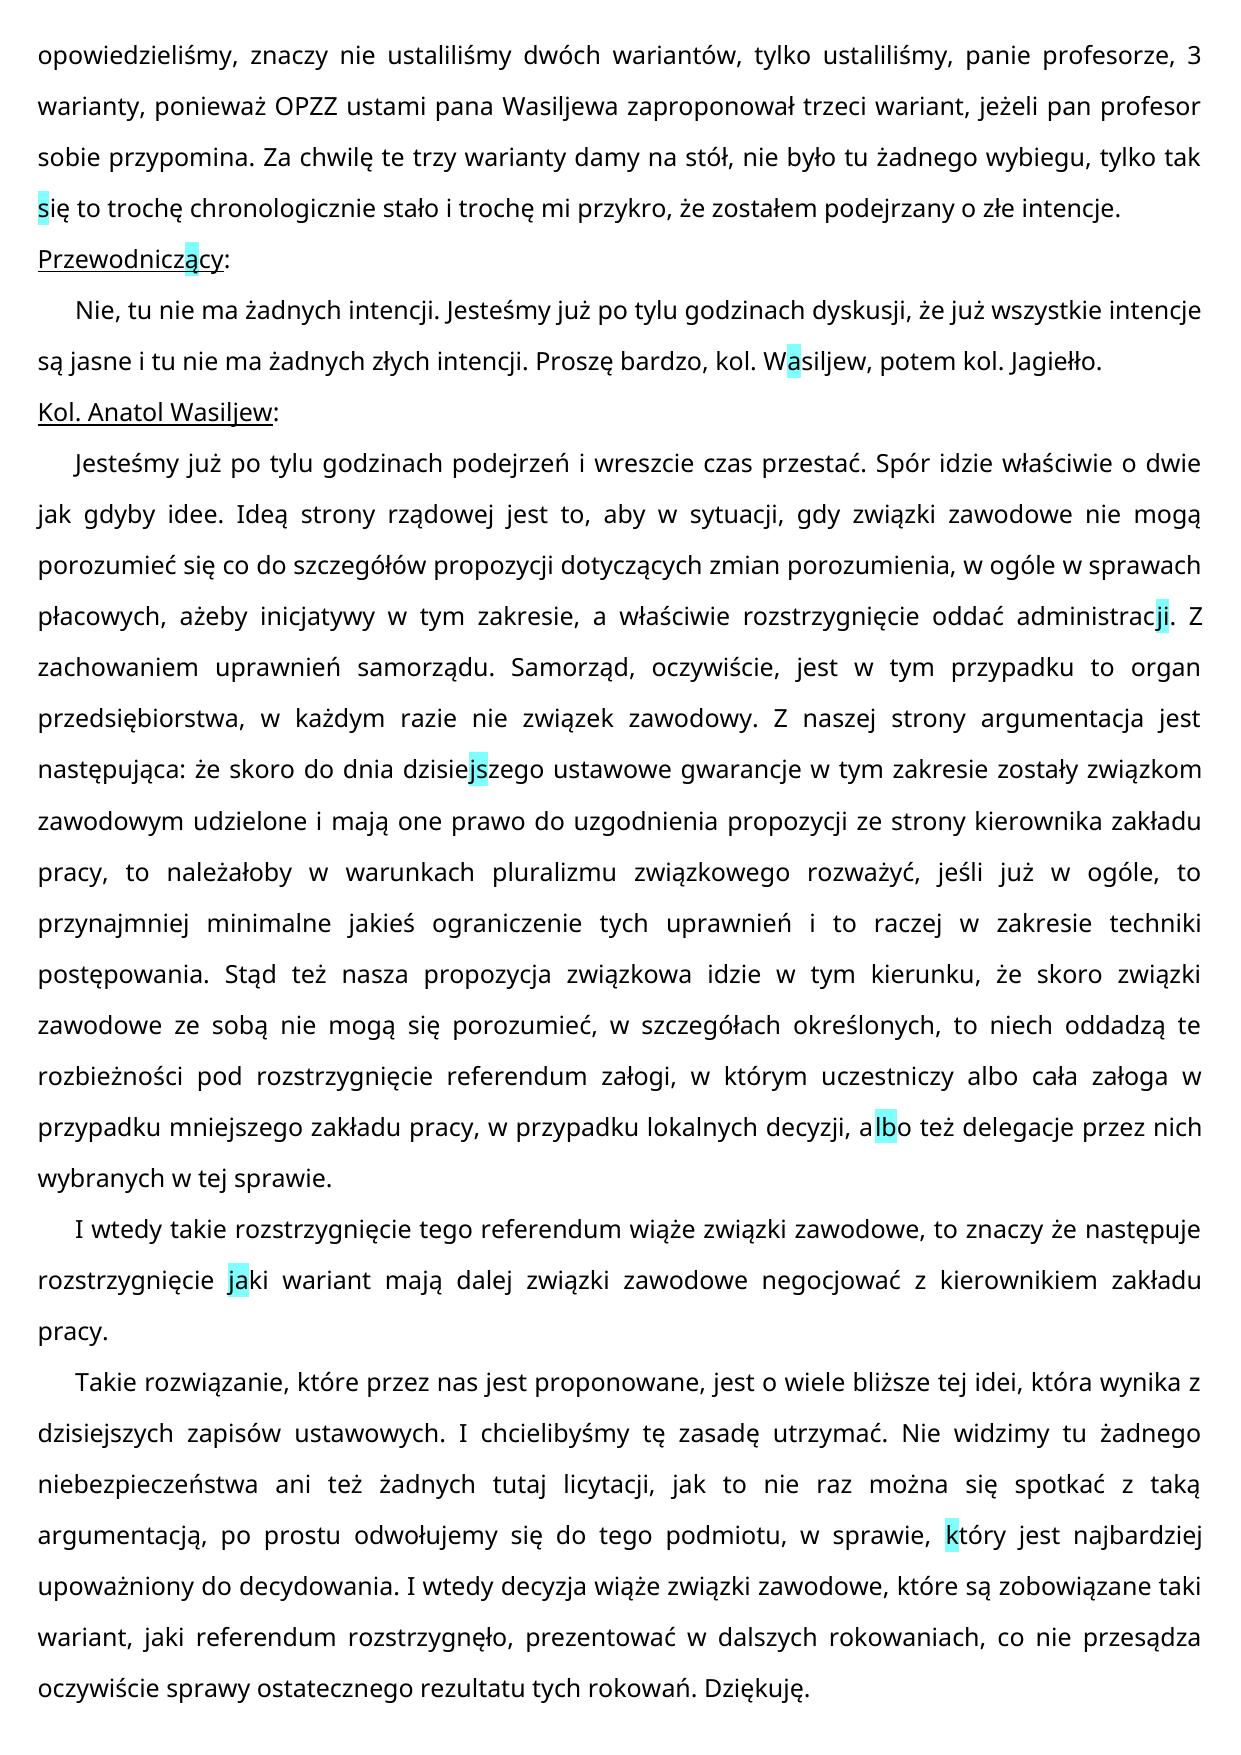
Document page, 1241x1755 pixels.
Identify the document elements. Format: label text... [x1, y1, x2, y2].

text Takie rozwiązanie, które przez nas jest proponowane, jest o wiele bliższe tej idei, która wynika z dzisiejszych zapisów ustawowych. I chcielibyśmy tę zasadę utrzymać. Nie widzimy tu żadnego niebezpieczeństwa ani też żadnych tutaj licytacji, jak to nie raz można się spotkać z taką argumentacją, po prostu odwołujemy się do tego podmiotu, w sprawie, który jest najbardziej upoważniony do decydowania. I wtedy decyzja wiąże związki zawodowe, które są zobowiązane taki wariant, jaki referendum rozstrzygnęło, prezentować w dalszych rokowaniach, co nie przesądza oczywiście sprawy ostatecznego rezultatu tych rokowań. Dziękuję. [37, 1364, 1203, 1705]
text Nie, tu nie ma żadnych intencji. Jesteśmy już po tylu godzinach dyskusji, że już wszystkie intencje są jasne i tu nie ma żadnych złych intencji. Proszę bardzo, kol. Wasiljew, potem kol. Jagiełło. [37, 293, 1203, 378]
text opowiedzieliśmy, znaczy nie ustaliliśmy dwóch wariantów, tylko ustaliliśmy, panie profesorze, 3 warianty, ponieważ OPZZ ustami pana Wasiljewa zaproponował trzeci wariant, jeżeli pan profesor sobie przypomina. Za chwilę te trzy warianty damy na stół, nie było tu żadnego wybiegu, tylko tak się to trochę chronologicznie stało i trochę mi przykro, że zostałem podejrzany o złe intencje. [37, 37, 1203, 225]
text I wtedy takie rozstrzygnięcie tego referendum wiąże związki zawodowe, to znaczy że następuje rozstrzygnięcie jaki wariant mają dalej związki zawodowe negocjować z kierownikiem zakładu pracy. [37, 1211, 1203, 1348]
text Jesteśmy już po tylu godzinach podejrzeń i wreszcie czas przestać. Spór idzie właściwie o dwie jak gdyby idee. Ideą strony rządowej jest to, aby w sytuacji, gdy związki zawodowe nie mogą porozumieć się co do szczegółów propozycji dotyczących zmian porozumienia, w ogóle w sprawach płacowych, ażeby inicjatywy w tym zakresie, a właściwie rozstrzygnięcie oddać administracji. Z zachowaniem uprawnień samorządu. Samorząd, oczywiście, jest w tym przypadku to organ przedsiębiorstwa, w każdym razie nie związek zawodowy. Z naszej strony argumentacja jest następująca: że skoro do dnia dzisiejszego ustawowe gwarancje w tym zakresie zostały związkom zawodowym udzielone i mają one prawo do uzgodnienia propozycji ze strony kierownika zakładu pracy, to należałoby w warunkach pluralizmu związkowego rozważyć, jeśli już w ogóle, to przynajmniej minimalne jakieś ograniczenie tych uprawnień i to raczej w zakresie techniki postępowania. Stąd też nasza propozycja związkowa idzie w tym kierunku, że skoro związki zawodowe ze sobą nie mogą się porozumieć, w szczegółach określonych, to niech oddadzą te rozbieżności pod rozstrzygnięcie referendum załogi, w którym uczestniczy albo cała załoga w przypadku mniejszego zakładu pracy, w przypadku lokalnych decyzji, albo też delegacje przez nich wybranych w tej sprawie. [37, 446, 1203, 1194]
text Przewodniczący: [37, 242, 1203, 276]
text Kol. Anatol Wasiljew: [37, 395, 1203, 429]
